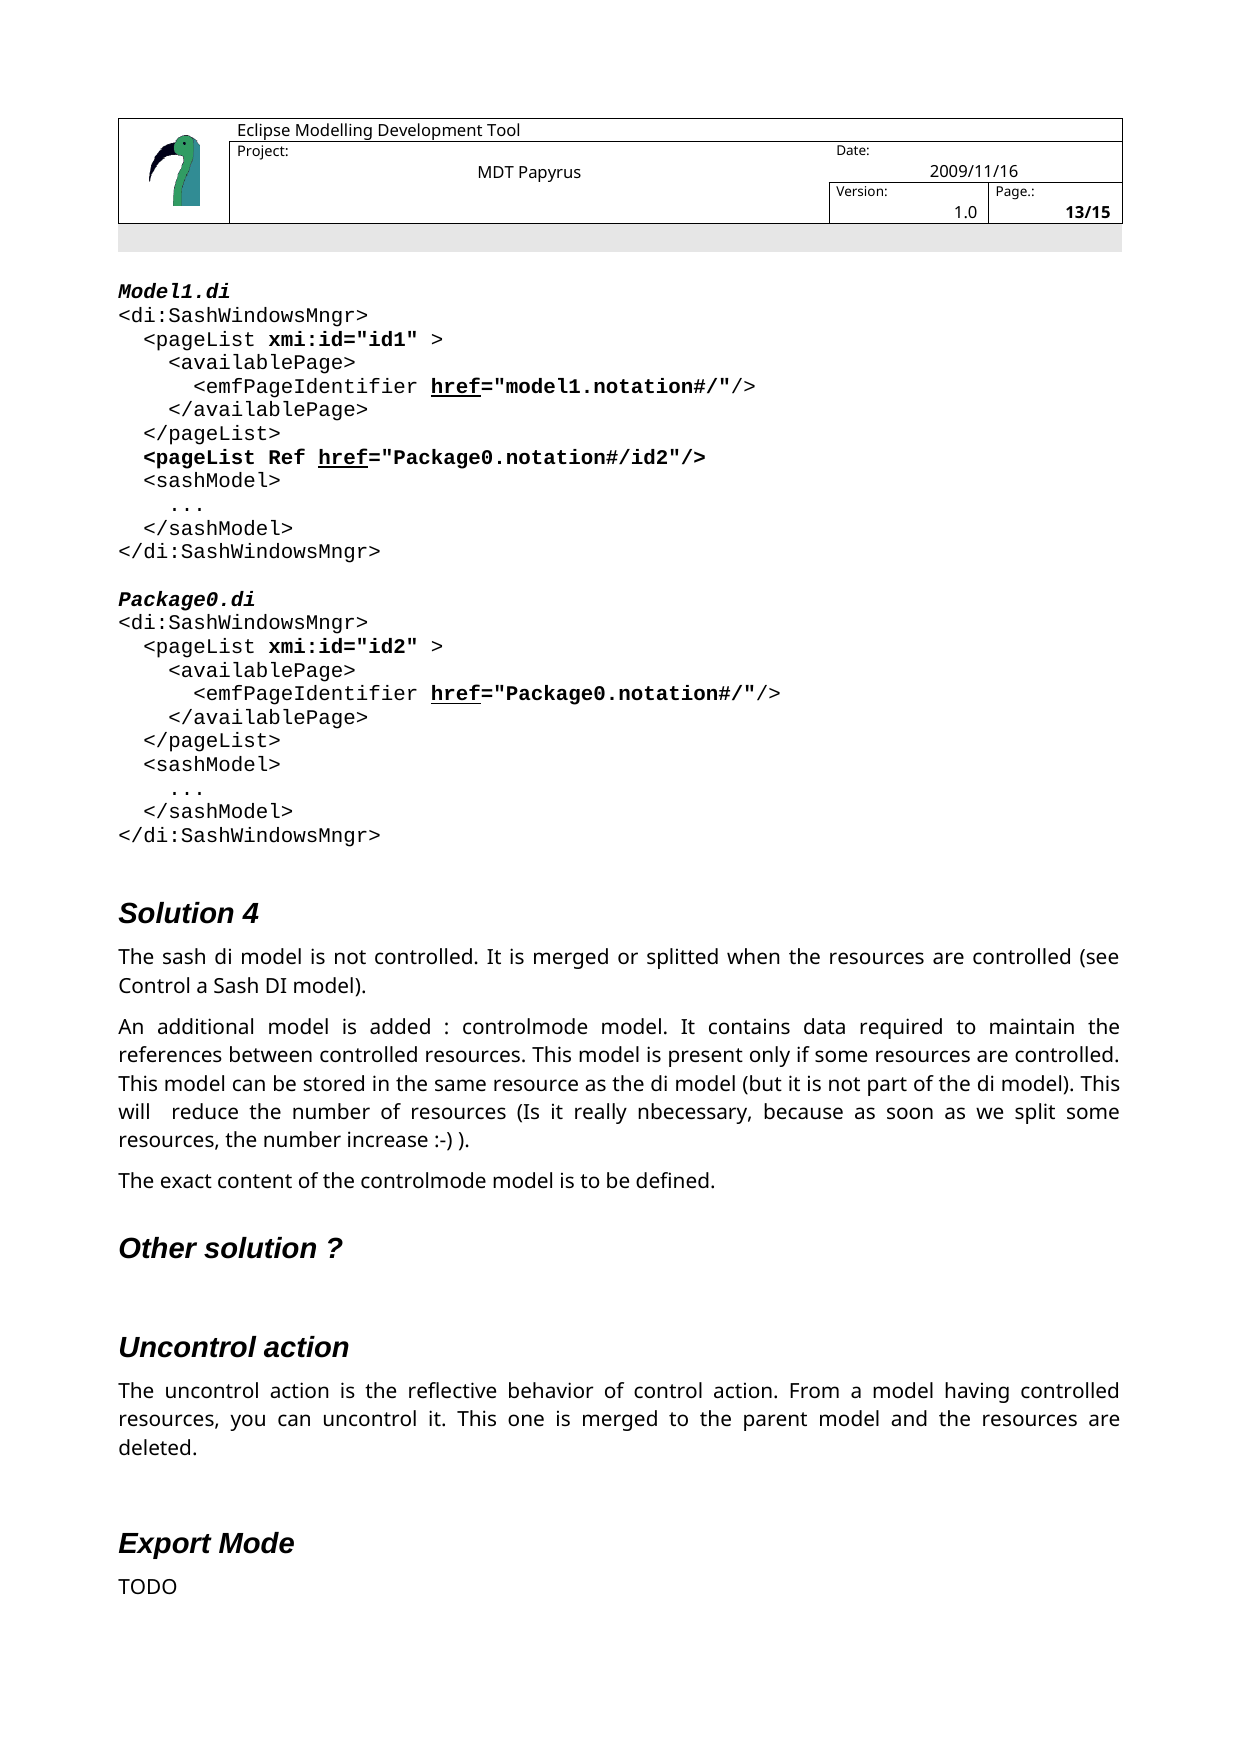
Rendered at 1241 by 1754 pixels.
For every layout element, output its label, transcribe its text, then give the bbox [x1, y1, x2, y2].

text </di:SashWindowsMngr> [118, 541, 1122, 565]
text Model1.di [118, 281, 1122, 305]
text <di:SashWindowsMngr> [118, 305, 1122, 328]
text An additional model is added : controlmode model. It contains data required to maintain the references between controlled resources. This model is present only if some resources are controlled. This model can be stored in the same resource as the di model (but it is not part of the di model). This will reduce the number of resources (Is it really nbecessary, because as soon as we split some resources, the number increase :-) ). [118, 1012, 1122, 1154]
text </sashModel> [118, 518, 1122, 541]
text <availablePage> [118, 352, 1122, 376]
text </sashModel> [118, 801, 1122, 825]
text <pageList xmi:id="id1" > [118, 328, 1122, 352]
text <sashModel> [118, 470, 1122, 494]
text </pageList> [118, 731, 1122, 754]
subtitle Solution 4 [118, 897, 1122, 930]
text <pageList xmi:id="id2" > [118, 636, 1122, 659]
picture [147, 133, 201, 209]
text <sashModel> [118, 754, 1122, 778]
text TODO [118, 1572, 1122, 1601]
text <availablePage> [118, 659, 1122, 683]
text </availablePage> [118, 707, 1122, 731]
text The sash di model is not controlled. It is merged or splitted when the resources are controlled (see Control a Sash DI model). [118, 942, 1122, 999]
text Package0.di [118, 589, 1122, 612]
text <emfPageIdentifier href="Package0.notation#/"/> [118, 683, 1122, 707]
text <pageList Ref href="Package0.notation#/id2"/> [118, 447, 1122, 470]
subtitle Export Mode [118, 1527, 1122, 1560]
text </pageList> [118, 423, 1122, 447]
text ... [118, 778, 1122, 801]
subtitle Uncontrol action [118, 1331, 1122, 1364]
text </availablePage> [118, 399, 1122, 423]
text ... [118, 494, 1122, 518]
text The uncontrol action is the reflective behavior of control action. From a model having controlled resources, you can uncontrol it. This one is merged to the parent model and the resources are deleted. [118, 1376, 1122, 1461]
text </di:SashWindowsMngr> [118, 825, 1122, 849]
subtitle Other solution ? [118, 1232, 1122, 1265]
text The exact content of the controlmode model is to be defined. [118, 1167, 1122, 1195]
text <di:SashWindowsMngr> [118, 612, 1122, 636]
text <emfPageIdentifier href="model1.notation#/"/> [118, 376, 1122, 399]
